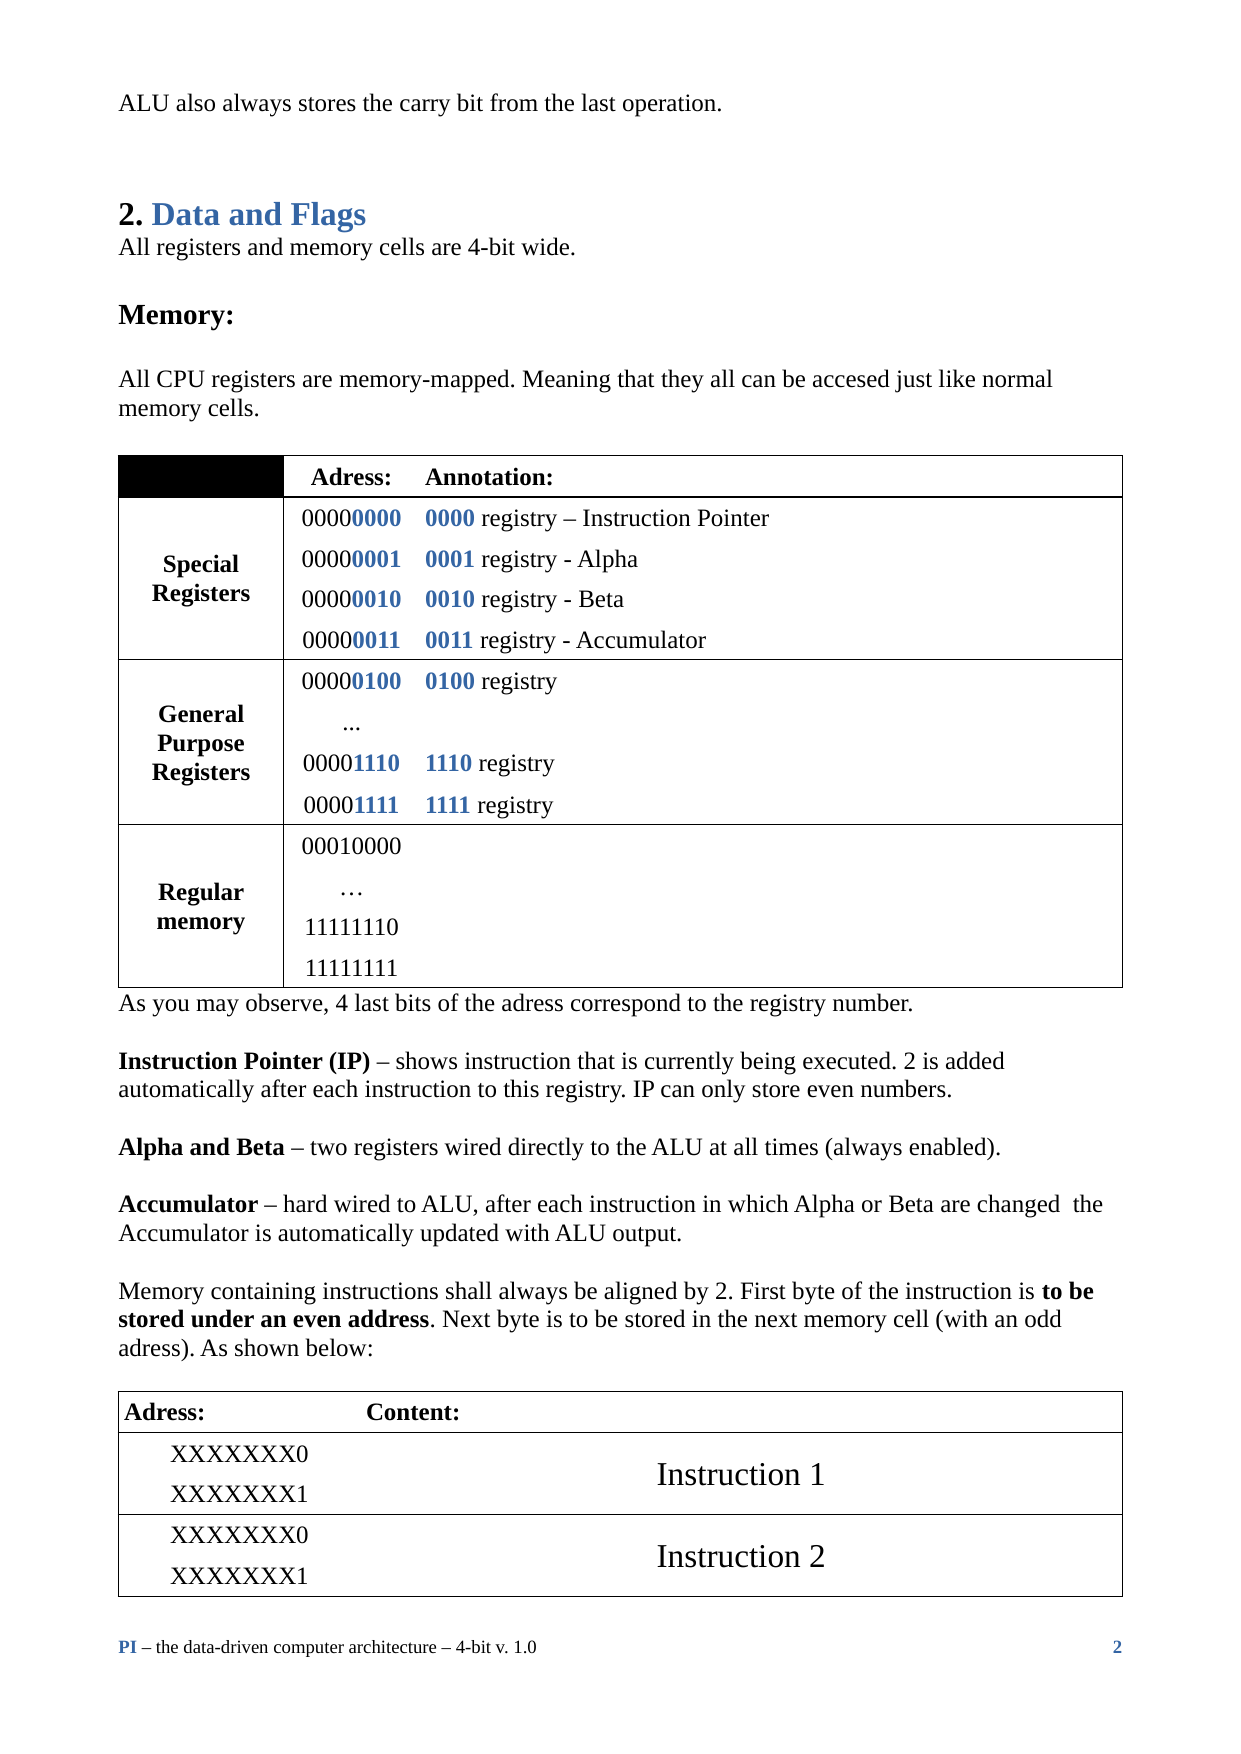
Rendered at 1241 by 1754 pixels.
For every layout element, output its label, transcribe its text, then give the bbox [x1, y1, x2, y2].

text 2. Data and Flags [118, 194, 1122, 232]
text Alpha and Beta – two registers wired directly to the ALU at all times (always enabled). [118, 1132, 1122, 1161]
table_header [119, 456, 283, 496]
text All registers and memory cells are 4-bit wide. [118, 232, 1122, 261]
table_cell 0011 registry - Accumulator [419, 619, 1122, 659]
table_cell 00001111 [284, 783, 419, 824]
table_cell 11111111 [284, 947, 419, 987]
table_cell … [284, 866, 419, 907]
table_cell 11111110 [284, 907, 419, 947]
table_cell 00010000 [284, 825, 419, 866]
table_cell 1111 registry [419, 783, 1122, 824]
table_cell Regular memory [119, 825, 283, 987]
table_cell [419, 907, 1122, 947]
table_cell 0100 registry [419, 660, 1122, 701]
table_cell 00001110 [284, 742, 419, 783]
text As you may observe, 4 last bits of the adress correspond to the registry number. [118, 988, 1122, 1017]
table_cell 00000010 [284, 579, 419, 619]
table_cell 0001 registry - Alpha [419, 538, 1122, 579]
table_cell 00000100 [284, 660, 419, 701]
table_cell XXXXXXX0 [119, 1433, 360, 1473]
table_cell Instruction 2 [360, 1515, 1122, 1596]
table_cell [419, 947, 1122, 987]
table_cell XXXXXXX1 [119, 1473, 360, 1513]
table_header Content: [360, 1392, 1122, 1432]
text All CPU registers are memory-mapped. Meaning that they all can be accesed just like normal memory cells. [118, 364, 1122, 422]
table_cell XXXXXXX0 [119, 1515, 360, 1555]
text Accumulator – hard wired to ALU, after each instruction in which Alpha or Beta are changed the Accumulator is automatically updated with ALU output. [118, 1189, 1122, 1247]
table_cell General Purpose Registers [119, 660, 283, 824]
table_cell 00000001 [284, 538, 419, 579]
table_cell Instruction 1 [360, 1433, 1122, 1513]
table_cell 00000011 [284, 619, 419, 659]
text Memory containing instructions shall always be aligned by 2. First byte of the instruction is to be stored under an even address. Next byte is to be stored in the next memory cell (with an odd adress). As shown below: [118, 1276, 1122, 1362]
table_cell [419, 701, 1122, 742]
table_cell [419, 825, 1122, 866]
text Instruction Pointer (IP) – shows instruction that is currently being executed. 2 is added automatically after each instruction to this registry. IP can only store even numbers. [118, 1046, 1122, 1103]
table_cell 1110 registry [419, 742, 1122, 783]
table_header Annotation: [419, 456, 1122, 496]
text Memory: [118, 297, 1122, 331]
table_cell Special Registers [119, 498, 283, 659]
table_cell 0000 registry – Instruction Pointer [419, 498, 1122, 538]
table_cell XXXXXXX1 [119, 1555, 360, 1596]
table_header Adress: [119, 1392, 360, 1432]
text ALU also always stores the carry bit from the last operation. [118, 88, 1122, 117]
table_header Adress: [284, 456, 419, 496]
table_cell ... [284, 701, 419, 742]
table_cell 0010 registry - Beta [419, 579, 1122, 619]
table_cell [419, 866, 1122, 907]
table_cell 00000000 [284, 498, 419, 538]
